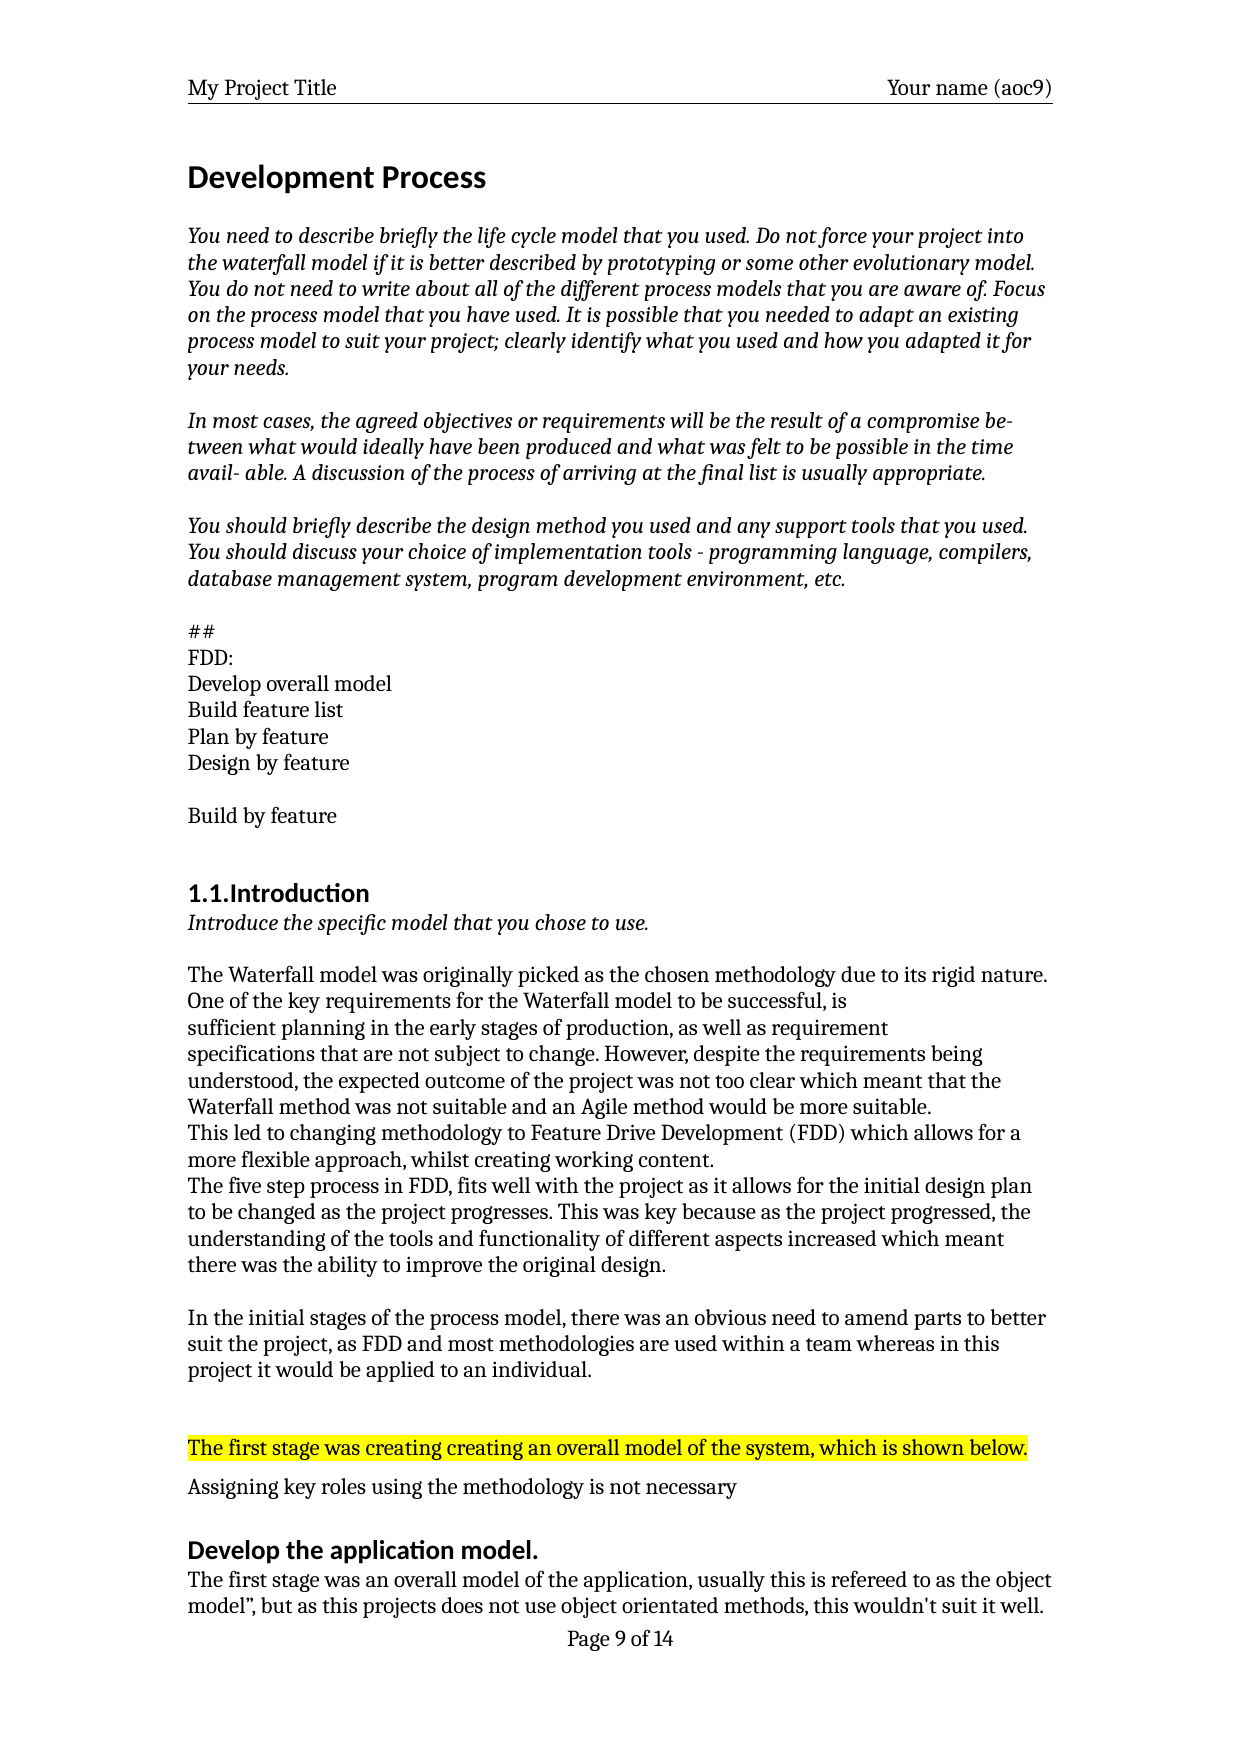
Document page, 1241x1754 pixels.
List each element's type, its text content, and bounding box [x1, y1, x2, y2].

subtitle Development Process [187, 156, 1053, 197]
text Build feature list [187, 697, 1053, 724]
text In the initial stages of the process model, there was an obvious need to amend parts to better suit the project, as FDD and most methodologies are used within a team whereas in this project it would be applied to an individual. [187, 1304, 1053, 1384]
text Design by feature [187, 750, 1053, 776]
text Assigning key roles using the methodology is not necessary [187, 1474, 1053, 1500]
text The first stage was an overall model of the application, usually this is refereed to as the object model”, but as this projects does not use object orientated methods, this wouldn't suit it well. [187, 1567, 1053, 1619]
text Plan by feature [187, 724, 1053, 750]
text specifications that are not subject to change. However, despite the requirements being understood, the expected outcome of the project was not too clear which meant that the Waterfall method was not suitable and an Agile method would be more suitable. [187, 1041, 1053, 1120]
text You need to describe briefly the life cycle model that you used. Do not force your project into the waterfall model if it is better described by prototyping or some other evolutionary model. You do not need to write about all of the different process models that you are aware of. Focus on the process model that you have used. It is possible that you needed to adapt an existing process model to suit your project; clearly identify what you used and how you adapted it for your needs. [187, 223, 1053, 381]
text ## [187, 618, 1053, 644]
text This led to changing methodology to Feature Drive Development (FDD) which allows for a more flexible approach, whilst creating working content. [187, 1120, 1053, 1173]
subtitle Introduction [187, 876, 1053, 909]
subtitle Develop the application model. [187, 1533, 1053, 1567]
text Build by feature [187, 803, 1053, 829]
text Introduce the specific model that you chose to use. [187, 909, 1053, 936]
text You should briefly describe the design method you used and any support tools that you used. You should discuss your choice of implementation tools - programming language, compilers, database management system, program development environment, etc. [187, 513, 1053, 592]
text The first stage was creating creating an overall model of the system, which is shown below. [187, 1435, 1053, 1461]
text Develop overall model [187, 671, 1053, 697]
text FDD: [187, 644, 1053, 671]
text sufficient planning in the early stages of production, as well as requirement [187, 1015, 1053, 1041]
text The five step process in FDD, fits well with the project as it allows for the initial design plan to be changed as the project progresses. This was key because as the project progressed, the understanding of the tools and functionality of different aspects increased which meant there was the ability to improve the original design. [187, 1173, 1053, 1278]
text The Waterfall model was originally picked as the chosen methodology due to its rigid nature. One of the key requirements for the Waterfall model to be successful, is [187, 962, 1053, 1015]
text In most cases, the agreed objectives or requirements will be the result of a compromise be- tween what would ideally have been produced and what was felt to be possible in the time avail- able. A discussion of the process of arriving at the final list is usually appropriate. [187, 407, 1053, 486]
